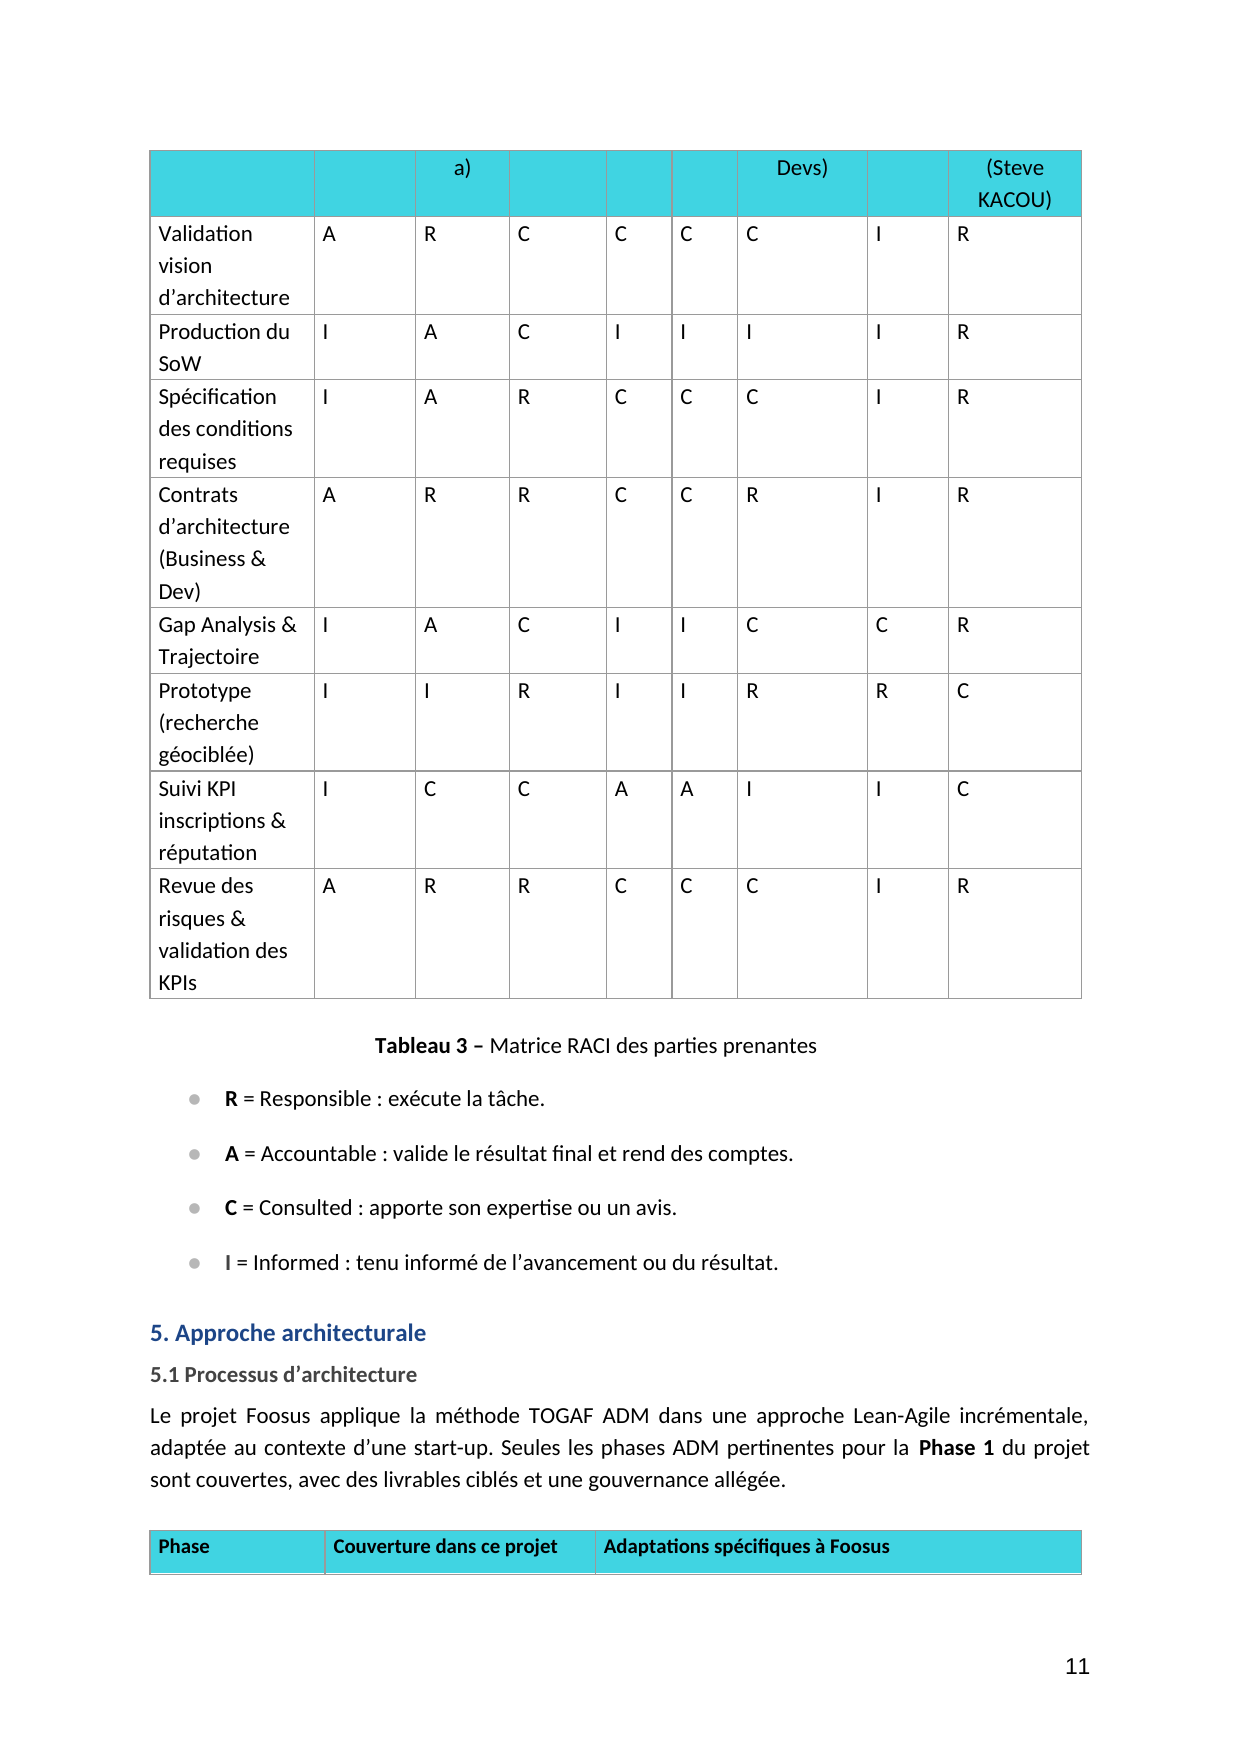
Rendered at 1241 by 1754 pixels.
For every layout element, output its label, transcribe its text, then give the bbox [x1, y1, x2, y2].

table_cell C [510, 315, 606, 379]
table_cell R [416, 217, 509, 313]
table_cell R [738, 674, 867, 770]
table_cell Prototype (recherche géociblée) [151, 674, 314, 770]
table_cell A [416, 608, 509, 672]
table_cell C [738, 380, 867, 477]
table_cell I [673, 608, 737, 672]
table_cell C [673, 869, 737, 998]
table_header (Steve KACOU) [949, 151, 1081, 216]
list R = Responsible : exécute la tâche. [187, 1084, 1090, 1139]
table_cell R [510, 478, 606, 607]
table_cell R [510, 674, 606, 770]
table_cell R [738, 478, 867, 607]
table_cell I [673, 674, 737, 770]
subtitle 5.1 Processus d’architecture [150, 1360, 1090, 1388]
table_cell A [315, 478, 415, 607]
table_cell C [738, 608, 867, 672]
list A = Accountable : valide le résultat final et rend des comptes. [187, 1139, 1090, 1193]
table_header Adaptations spécifiques à Foosus [596, 1531, 1081, 1573]
table_cell I [607, 674, 671, 770]
table_cell C [738, 869, 867, 998]
table_cell C [607, 217, 671, 313]
table_cell R [949, 478, 1081, 607]
table_cell I [315, 674, 415, 770]
table_cell I [673, 315, 737, 379]
table_cell I [868, 217, 948, 313]
table_cell C [510, 608, 606, 672]
table_cell A [315, 217, 415, 313]
table_cell R [949, 380, 1081, 477]
table_cell C [738, 217, 867, 313]
table_cell A [607, 772, 671, 868]
table_cell R [949, 608, 1081, 672]
table_cell C [949, 674, 1081, 770]
table_cell Suivi KPI inscriptions & réputation [151, 772, 314, 868]
table_cell C [868, 608, 948, 672]
table_cell I [868, 478, 948, 607]
table_cell R [868, 674, 948, 770]
table_cell I [607, 315, 671, 379]
table_cell I [738, 772, 867, 868]
table_cell C [673, 380, 737, 477]
table_header a) [416, 151, 509, 216]
table_cell I [315, 608, 415, 672]
table_cell R [416, 478, 509, 607]
table_cell R [949, 315, 1081, 379]
table_cell C [673, 217, 737, 313]
table_cell A [315, 869, 415, 998]
table_cell I [868, 315, 948, 379]
table_header Couverture dans ce projet [326, 1531, 595, 1573]
table_cell C [673, 478, 737, 607]
table_cell R [949, 217, 1081, 313]
subtitle Tableau 3 – Matrice RACI des parties prenantes [300, 1032, 1090, 1059]
table_header Phase [151, 1531, 324, 1573]
table_cell Gap Analysis & Trajectoire [151, 608, 314, 672]
table_cell I [868, 772, 948, 868]
table_header [607, 151, 671, 216]
table_cell A [416, 315, 509, 379]
table_cell A [673, 772, 737, 868]
table_cell I [315, 772, 415, 868]
table_cell I [868, 380, 948, 477]
table_cell Production du SoW [151, 315, 314, 379]
list C = Consulted : apporte son expertise ou un avis. [187, 1193, 1090, 1248]
table_cell Revue des risques & validation des KPIs [151, 869, 314, 998]
table_cell R [510, 380, 606, 477]
table_cell I [868, 869, 948, 998]
table_cell C [607, 869, 671, 998]
table_cell Validation vision d’architecture [151, 217, 314, 313]
table_header [510, 151, 606, 216]
table_cell C [607, 478, 671, 607]
table_cell A [416, 380, 509, 477]
table_cell I [315, 380, 415, 477]
table_header [151, 151, 314, 216]
list I = Informed : tenu informé de l’avancement ou du résultat. [187, 1248, 1090, 1276]
table_header [868, 151, 948, 216]
table_cell C [607, 380, 671, 477]
text Le projet Foosus applique la méthode TOGAF ADM dans une approche Lean-Agile incrémentale, adaptée au contexte d’une start-up. Seules les phases ADM pertinentes pour la Phase 1 du projet sont couvertes, avec des livrables ciblés et une gouvernance allégée. [150, 1401, 1090, 1493]
table_header [315, 151, 415, 216]
table_cell C [510, 772, 606, 868]
table_cell C [949, 772, 1081, 868]
table_cell I [416, 674, 509, 770]
table_cell Spécification des conditions requises [151, 380, 314, 477]
table_cell R [416, 869, 509, 998]
table_cell C [416, 772, 509, 868]
table_cell Contrats d’architecture (Business & Dev) [151, 478, 314, 607]
table_cell I [315, 315, 415, 379]
table_cell R [949, 869, 1081, 998]
table_header Devs) [738, 151, 867, 216]
subtitle 5. Approche architecturale [150, 1317, 1090, 1348]
table_cell I [607, 608, 671, 672]
table_cell I [738, 315, 867, 379]
table_cell R [510, 869, 606, 998]
table_header [673, 151, 737, 216]
table_cell C [510, 217, 606, 313]
